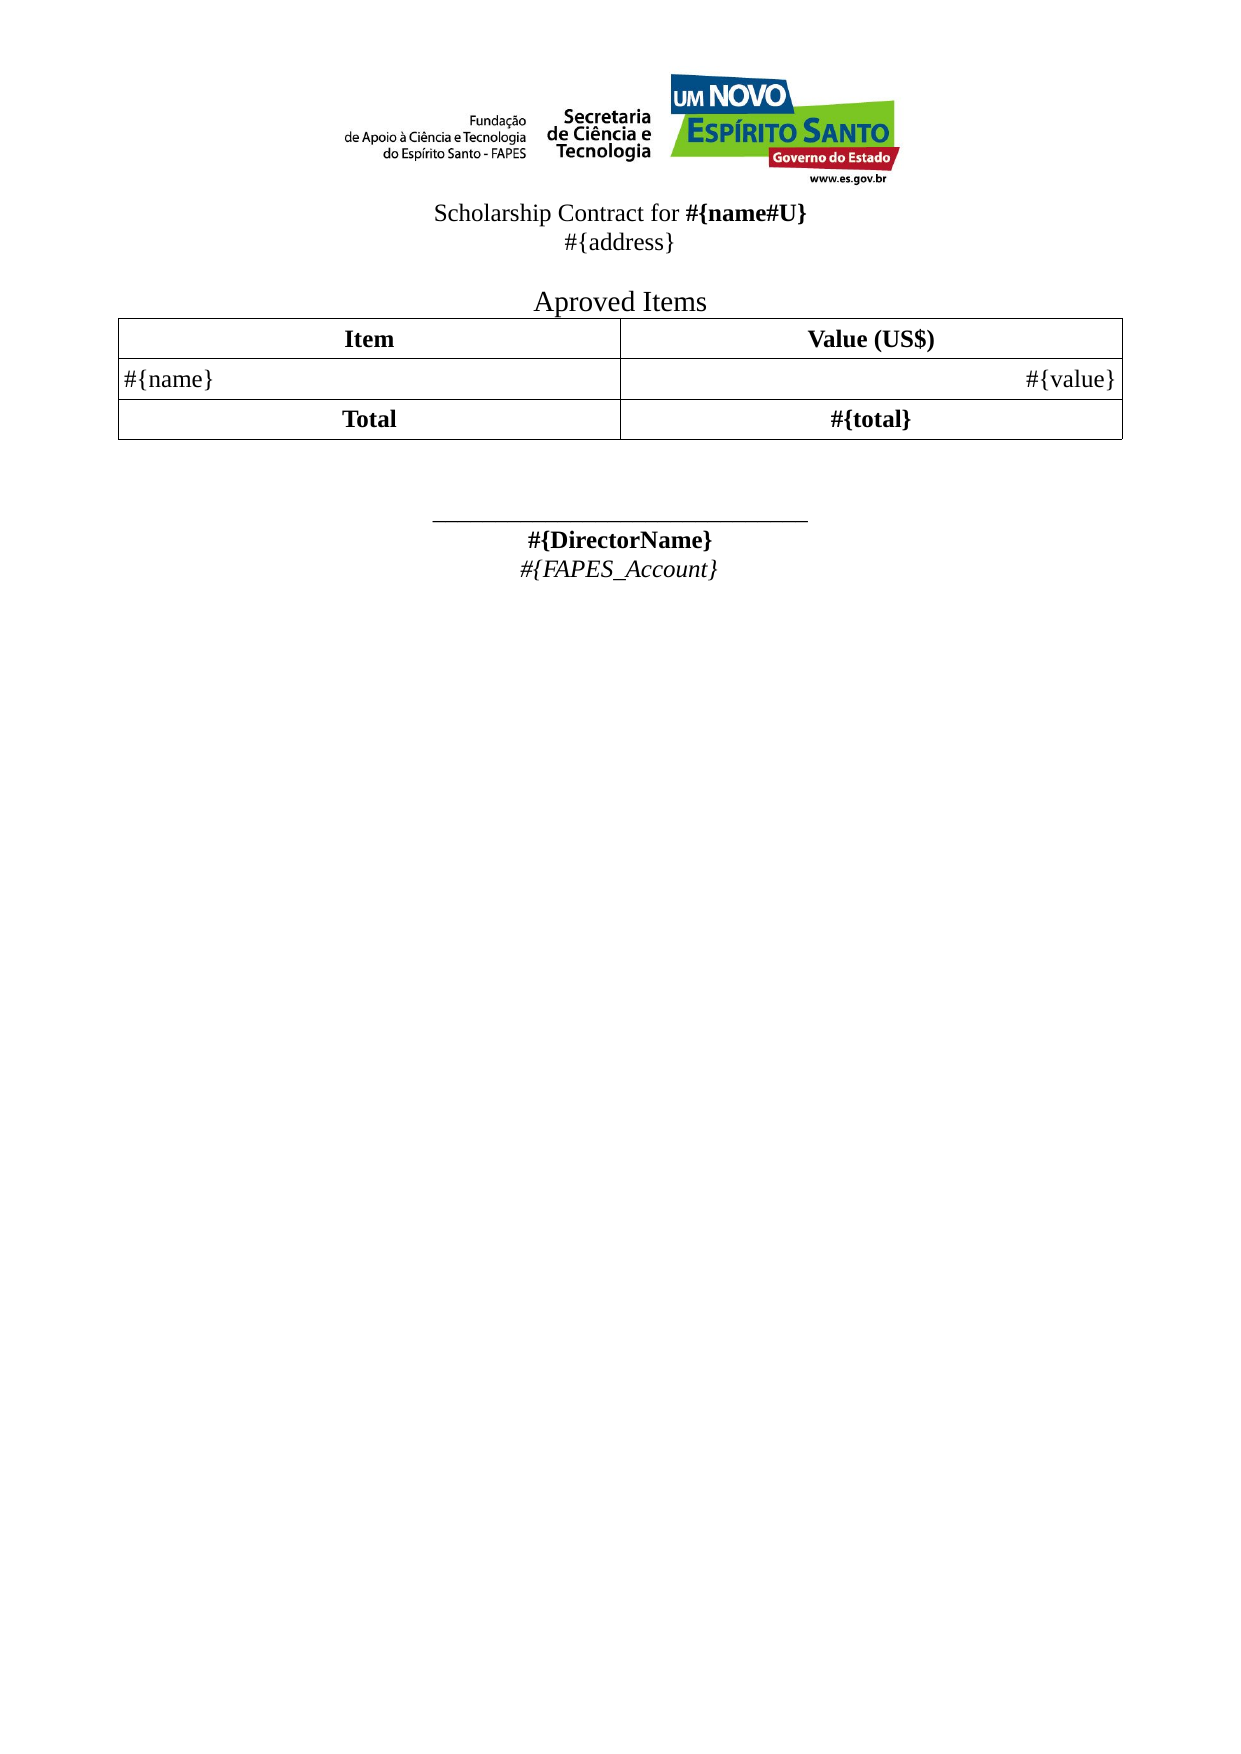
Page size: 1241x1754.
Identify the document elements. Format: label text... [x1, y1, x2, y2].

text #{address} [118, 227, 1122, 256]
picture [333, 66, 907, 189]
text #{DirectorName} [118, 525, 1122, 554]
table_cell #{value} [621, 359, 1122, 398]
table_header Item [119, 319, 620, 358]
table_cell #{name} [119, 359, 620, 398]
text ______________________________ [118, 496, 1122, 525]
table_cell #{total} [621, 400, 1122, 439]
text #{FAPES_Account} [118, 554, 1122, 583]
table_cell Total [119, 400, 620, 439]
text Aproved Items [118, 284, 1122, 318]
text Scholarship Contract for #{name#U} [118, 198, 1122, 227]
table_header Value (US$) [621, 319, 1122, 358]
